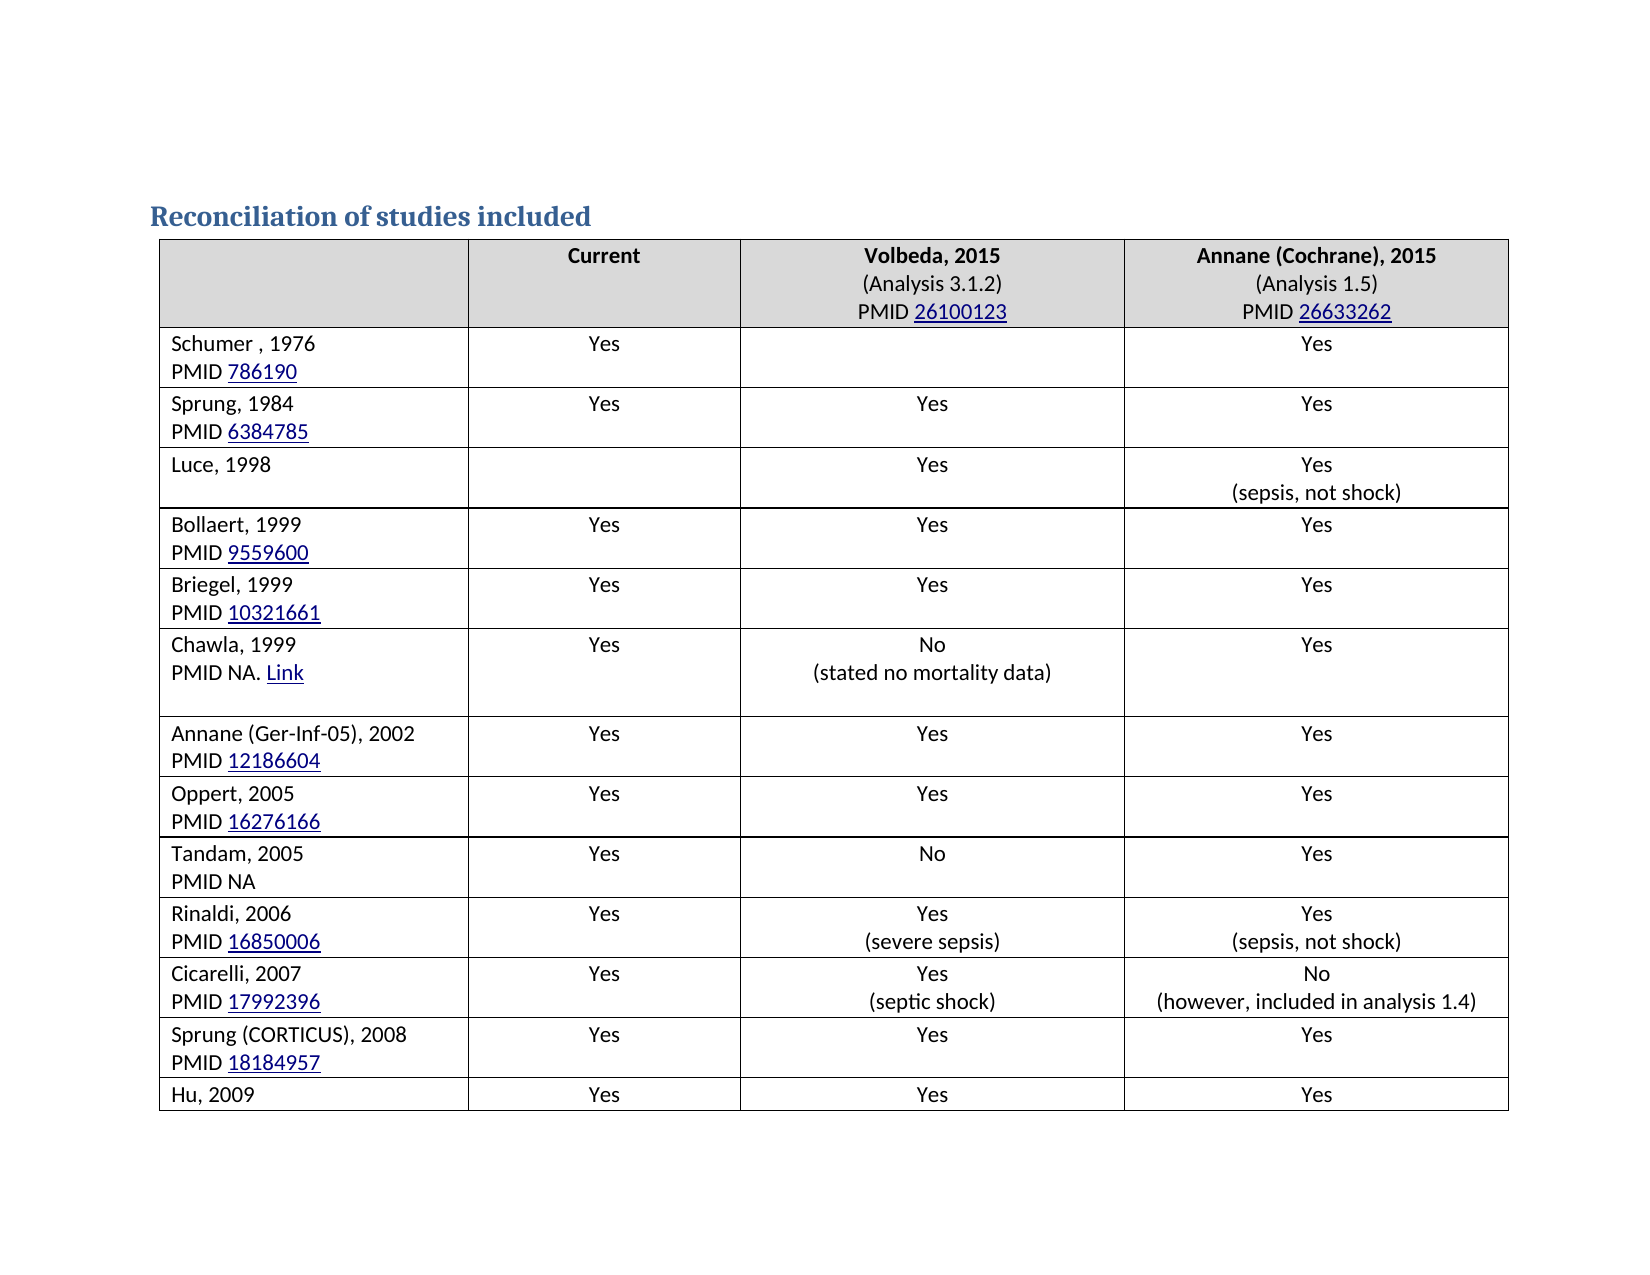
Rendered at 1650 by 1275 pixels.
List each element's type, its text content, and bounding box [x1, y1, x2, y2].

table_cell Rinaldi, 2006 PMID 16850006 [160, 898, 468, 957]
table_cell Luce, 1998 [160, 448, 468, 507]
table_cell Yes [741, 388, 1124, 447]
table_cell Yes [1125, 1018, 1508, 1077]
table_cell Yes [1125, 509, 1508, 568]
table_cell Yes [469, 717, 740, 776]
table_cell Sprung (CORTICUS), 2008 PMID 18184957 [160, 1018, 468, 1077]
table_cell Sprung, 1984 PMID 6384785 [160, 388, 468, 447]
table_cell Yes [741, 448, 1124, 507]
table_cell Yes [741, 569, 1124, 628]
table_cell Yes [1125, 838, 1508, 897]
table_cell Yes [1125, 388, 1508, 447]
table_cell Yes [469, 1018, 740, 1077]
table_cell Yes [469, 509, 740, 568]
table_header Annane (Cochrane), 2015 (Analysis 1.5) PMID 26633262 [1125, 240, 1508, 327]
table_cell Yes [1125, 328, 1508, 387]
table_cell Chawla, 1999 PMID NA. Link [160, 629, 468, 716]
table_cell Yes [1125, 629, 1508, 716]
table_cell Briegel, 1999 PMID 10321661 [160, 569, 468, 628]
subtitle Reconciliation of studies included [150, 200, 1500, 233]
table_cell Yes [741, 717, 1124, 776]
table_cell [741, 328, 1124, 387]
table_cell Yes [469, 898, 740, 957]
table_cell Cicarelli, 2007 PMID 17992396 [160, 958, 468, 1017]
table_cell Annane (Ger-Inf-05), 2002 PMID 12186604 [160, 717, 468, 776]
table_cell Yes [469, 629, 740, 716]
table_cell Yes [741, 1018, 1124, 1077]
table_cell No [741, 838, 1124, 897]
table_cell Yes [741, 1078, 1124, 1109]
table_cell Yes (septic shock) [741, 958, 1124, 1017]
table_cell Yes [741, 509, 1124, 568]
table_cell Yes [1125, 717, 1508, 776]
table_cell Hu, 2009 [160, 1078, 468, 1109]
table_cell Yes [1125, 777, 1508, 836]
table_cell Bollaert, 1999 PMID 9559600 [160, 509, 468, 568]
table_cell Yes [1125, 569, 1508, 628]
table_header [160, 240, 468, 327]
table_cell [469, 448, 740, 507]
table_cell Yes [469, 777, 740, 836]
table_cell Yes [469, 1078, 740, 1109]
table_cell Yes [469, 328, 740, 387]
table_cell Yes [469, 838, 740, 897]
table_cell Yes [1125, 1078, 1508, 1109]
table_cell Tandam, 2005 PMID NA [160, 838, 468, 897]
table_cell Yes (sepsis, not shock) [1125, 898, 1508, 957]
table_cell Oppert, 2005 PMID 16276166 [160, 777, 468, 836]
table_cell Yes [741, 777, 1124, 836]
table_cell No (however, included in analysis 1.4) [1125, 958, 1508, 1017]
table_cell Yes [469, 569, 740, 628]
table_header Volbeda, 2015 (Analysis 3.1.2) PMID 26100123 [741, 240, 1124, 327]
table_cell Yes [469, 958, 740, 1017]
table_cell Yes (severe sepsis) [741, 898, 1124, 957]
table_header Current [469, 240, 740, 327]
table_cell Yes (sepsis, not shock) [1125, 448, 1508, 507]
table_cell Yes [469, 388, 740, 447]
table_cell Schumer , 1976 PMID 786190 [160, 328, 468, 387]
table_cell No (stated no mortality data) [741, 629, 1124, 716]
